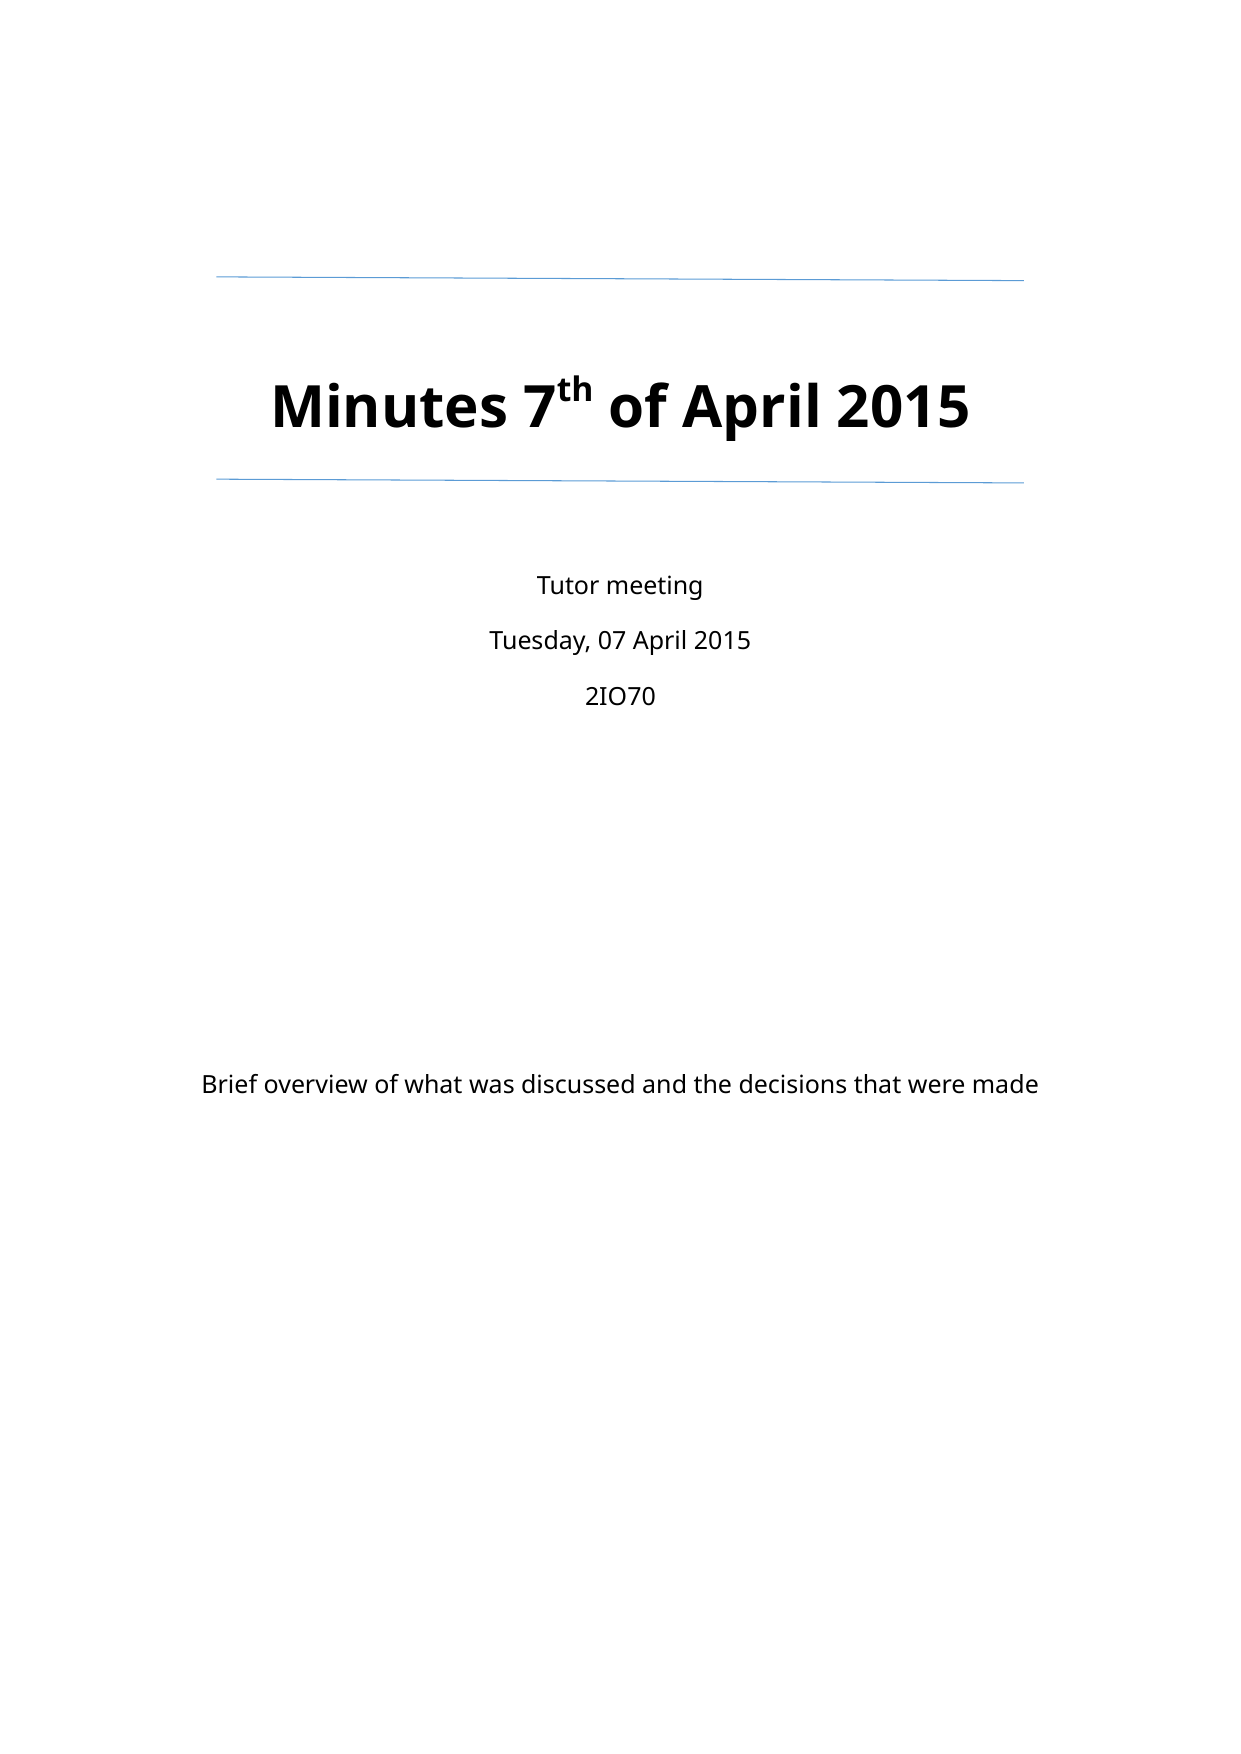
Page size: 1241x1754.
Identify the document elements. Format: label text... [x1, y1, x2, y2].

text Tuesday, 07 April 2015 [118, 623, 1122, 657]
text Brief overview of what was discussed and the decisions that were made [118, 1066, 1122, 1100]
text Tutor meeting [118, 568, 1122, 602]
title Minutes 7th of April 2015 [118, 365, 1122, 444]
text 2IO70 [118, 678, 1122, 712]
